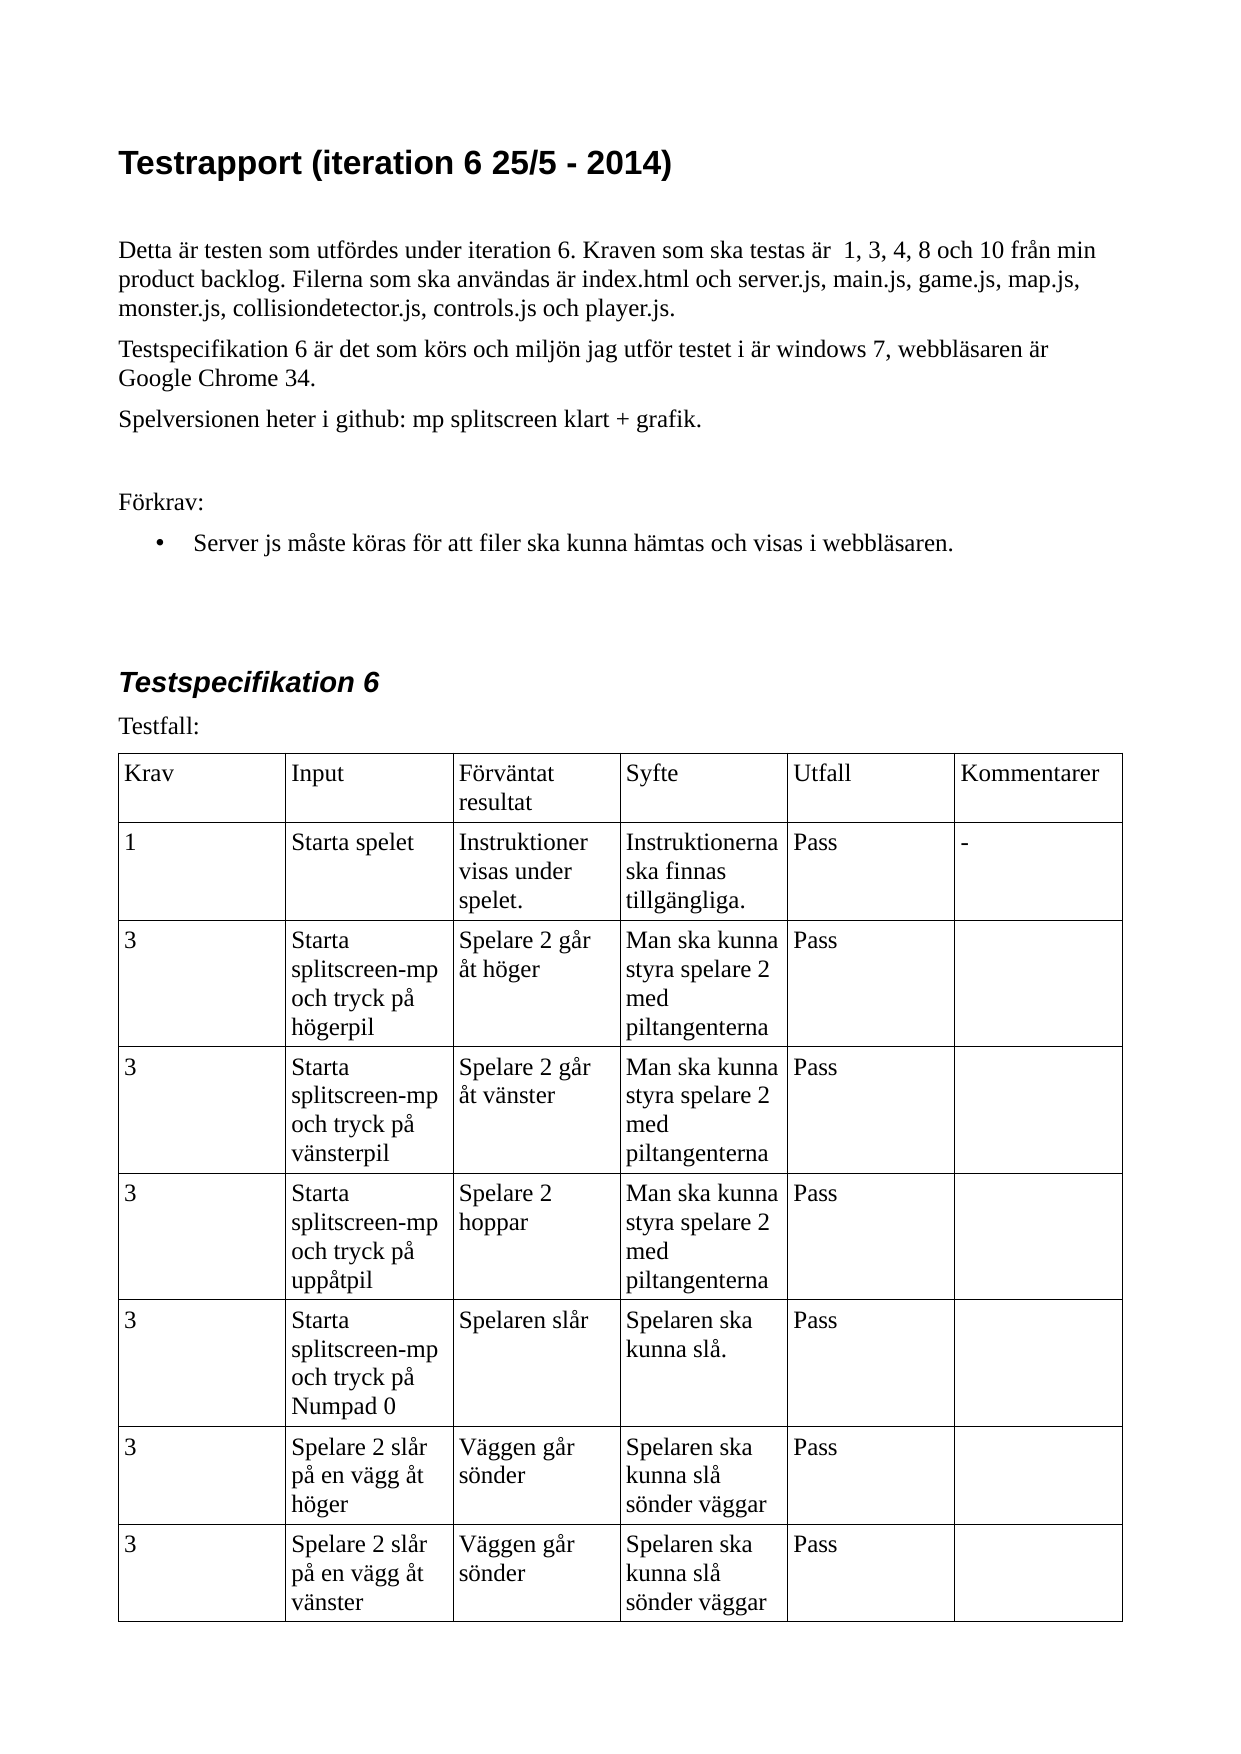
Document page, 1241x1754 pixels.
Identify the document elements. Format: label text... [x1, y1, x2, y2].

table_cell Spelare 2 slår på en vägg åt vänster [286, 1525, 453, 1621]
table_cell Man ska kunna styra spelare 2 med piltangenterna [621, 921, 787, 1046]
table_cell Spelaren slår [454, 1300, 620, 1426]
table_cell Man ska kunna styra spelare 2 med piltangenterna [621, 1174, 787, 1299]
table_cell Pass [788, 823, 954, 919]
table_cell 3 [119, 1525, 285, 1621]
text Testfall: [118, 711, 1122, 740]
table_cell Pass [788, 1047, 954, 1173]
table_cell Spelaren ska kunna slå sönder väggar [621, 1427, 787, 1523]
table_cell Instruktioner visas under spelet. [454, 823, 620, 919]
table_cell Man ska kunna styra spelare 2 med piltangenterna [621, 1047, 787, 1173]
table_header Förväntat resultat [454, 754, 620, 822]
table_header Krav [119, 754, 285, 822]
table_cell Spelare 2 hoppar [454, 1174, 620, 1299]
subtitle Testrapport (iteration 6 25/5 - 2014) [118, 143, 1122, 182]
table_cell Pass [788, 1300, 954, 1426]
table_cell Pass [788, 921, 954, 1046]
text Testspecifikation 6 är det som körs och miljön jag utför testet i är windows 7, webbläsaren är Google Chrome 34. [118, 334, 1122, 392]
table_cell Pass [788, 1525, 954, 1621]
subtitle Testspecifikation 6 [118, 665, 1122, 699]
table_cell [955, 921, 1122, 1046]
table_cell Starta splitscreen-mp och tryck på Numpad 0 [286, 1300, 453, 1426]
table_cell 3 [119, 1047, 285, 1173]
table_cell - [955, 823, 1122, 919]
table_cell [955, 1427, 1122, 1523]
table_cell Pass [788, 1427, 954, 1523]
table_header Kommentarer [955, 754, 1122, 822]
table_cell Spelare 2 går åt vänster [454, 1047, 620, 1173]
table_cell 3 [119, 1300, 285, 1426]
table_cell 1 [119, 823, 285, 919]
table_cell Väggen går sönder [454, 1427, 620, 1523]
table_cell Starta splitscreen-mp och tryck på uppåtpil [286, 1174, 453, 1299]
table_cell Pass [788, 1174, 954, 1299]
text Spelversionen heter i github: mp splitscreen klart + grafik. [118, 404, 1122, 433]
table_cell 3 [119, 1174, 285, 1299]
table_cell Spelaren ska kunna slå. [621, 1300, 787, 1426]
table_cell Starta splitscreen-mp och tryck på högerpil [286, 921, 453, 1046]
list Server js måste köras för att filer ska kunna hämtas och visas i webbläsaren. [156, 528, 1122, 557]
text Detta är testen som utfördes under iteration 6. Kraven som ska testas är 1, 3, 4, 8 och 10 från min product backlog. Filerna som ska användas är index.html och server.js, main.js, game.js, map.js, monster.js, collisiondetector.js, controls.js och player.js. [118, 236, 1122, 322]
table_cell Spelare 2 slår på en vägg åt höger [286, 1427, 453, 1523]
table_cell Spelaren ska kunna slå sönder väggar [621, 1525, 787, 1621]
table_cell Väggen går sönder [454, 1525, 620, 1621]
table_cell Starta spelet [286, 823, 453, 919]
table_cell [955, 1300, 1122, 1426]
table_cell [955, 1525, 1122, 1621]
table_header Utfall [788, 754, 954, 822]
table_cell Starta splitscreen-mp och tryck på vänsterpil [286, 1047, 453, 1173]
table_cell 3 [119, 1427, 285, 1523]
table_header Syfte [621, 754, 787, 822]
table_cell Instruktionerna ska finnas tillgängliga. [621, 823, 787, 919]
table_cell [955, 1047, 1122, 1173]
table_header Input [286, 754, 453, 822]
table_cell 3 [119, 921, 285, 1046]
table_cell [955, 1174, 1122, 1299]
text Förkrav: [118, 487, 1122, 516]
table_cell Spelare 2 går åt höger [454, 921, 620, 1046]
